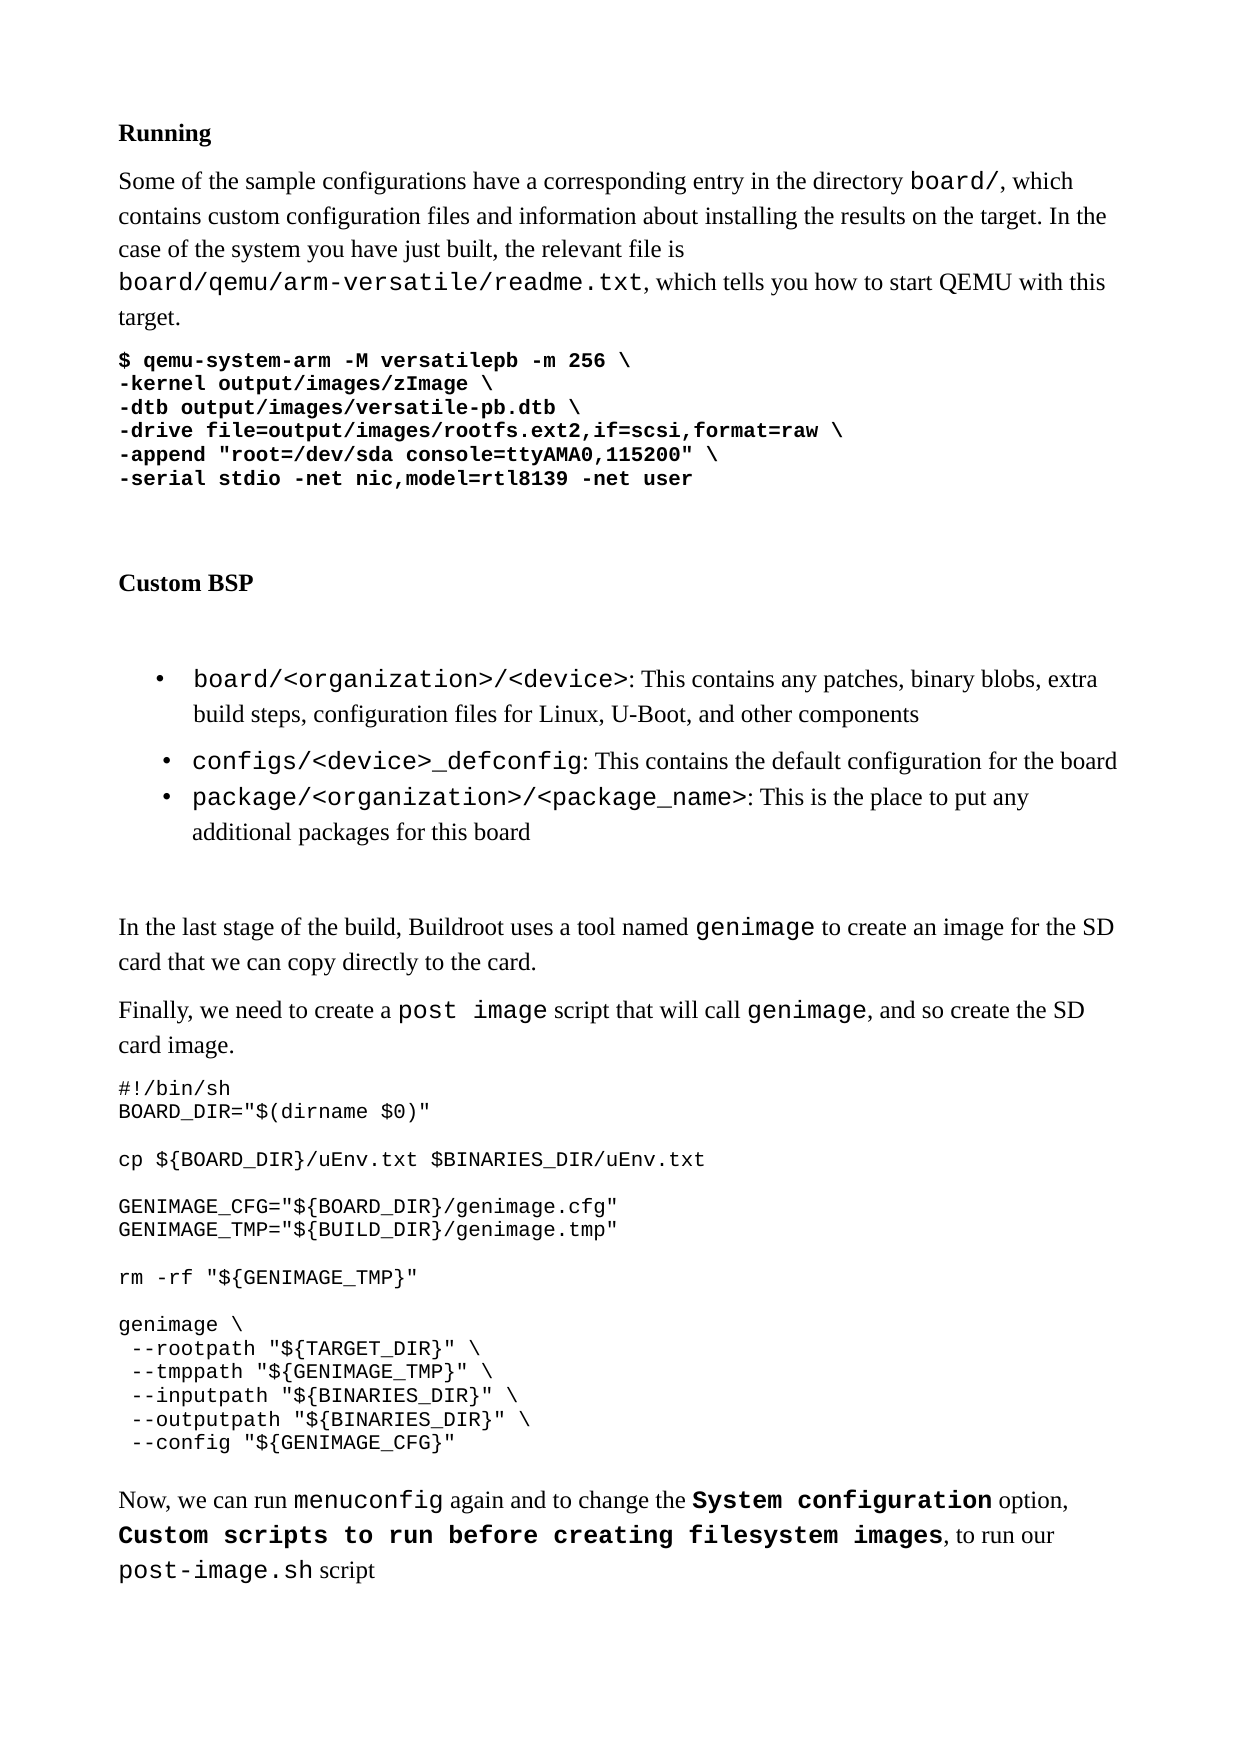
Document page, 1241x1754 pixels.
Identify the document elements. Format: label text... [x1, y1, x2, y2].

list board/<organization>/<device>: This contains any patches, binary blobs, extra build steps, configuration files for Linux, U-Boot, and other components [156, 664, 1122, 728]
text genimage \ [118, 1314, 1122, 1338]
text --tmppath "${GENIMAGE_TMP}" \ [118, 1361, 1122, 1385]
text #!/bin/sh [118, 1078, 1122, 1101]
text -drive file=output/images/rootfs.ext2,if=scsi,format=raw \ [118, 421, 1122, 444]
text GENIMAGE_CFG="${BOARD_DIR}/genimage.cfg" [118, 1196, 1122, 1219]
text --inputpath "${BINARIES_DIR}" \ [118, 1385, 1122, 1409]
text cp ${BOARD_DIR}/uEnv.txt $BINARIES_DIR/uEnv.txt [118, 1148, 1122, 1172]
text Some of the sample configurations have a corresponding entry in the directory board/, which contains custom configuration files and information about installing the results on the target. In the case of the system you have just built, the relevant file is board/qemu/arm-versatile/readme.txt, which tells you how to start QEMU with this target. [118, 166, 1122, 331]
list package/<organization>/<package_name>: This is the place to put any additional packages for this board [162, 782, 1122, 846]
text -kernel output/images/zImage \ [118, 373, 1122, 397]
text Finally, we need to create a post image script that will call genimage, and so create the SD card image. [118, 995, 1122, 1059]
text rm -rf "${GENIMAGE_TMP}" [118, 1267, 1122, 1290]
text -serial stdio -net nic,model=rtl8139 -net user [118, 468, 1122, 491]
list configs/<device>_defconfig: This contains the default configuration for the board [162, 746, 1122, 777]
text --rootpath "${TARGET_DIR}" \ [118, 1338, 1122, 1361]
text --config "${GENIMAGE_CFG}" [118, 1432, 1122, 1456]
text -append "root=/dev/sda console=ttyAMA0,115200" \ [118, 444, 1122, 468]
text -dtb output/images/versatile-pb.dtb \ [118, 397, 1122, 421]
text $ qemu-system-arm -M versatilepb -m 256 \ [118, 349, 1122, 373]
text BOARD_DIR="$(dirname $0)" [118, 1101, 1122, 1125]
text GENIMAGE_TMP="${BUILD_DIR}/genimage.tmp" [118, 1219, 1122, 1243]
text Custom BSP [118, 568, 1122, 597]
text --outputpath "${BINARIES_DIR}" \ [118, 1409, 1122, 1432]
text In the last stage of the build, Buildroot uses a tool named genimage to create an image for the SD card that we can copy directly to the card. [118, 912, 1122, 976]
text Now, we can run menuconfig again and to change the System configuration option, Custom scripts to run before creating filesystem images, to run our post-image.sh script [118, 1485, 1122, 1586]
text Running [118, 118, 1122, 147]
